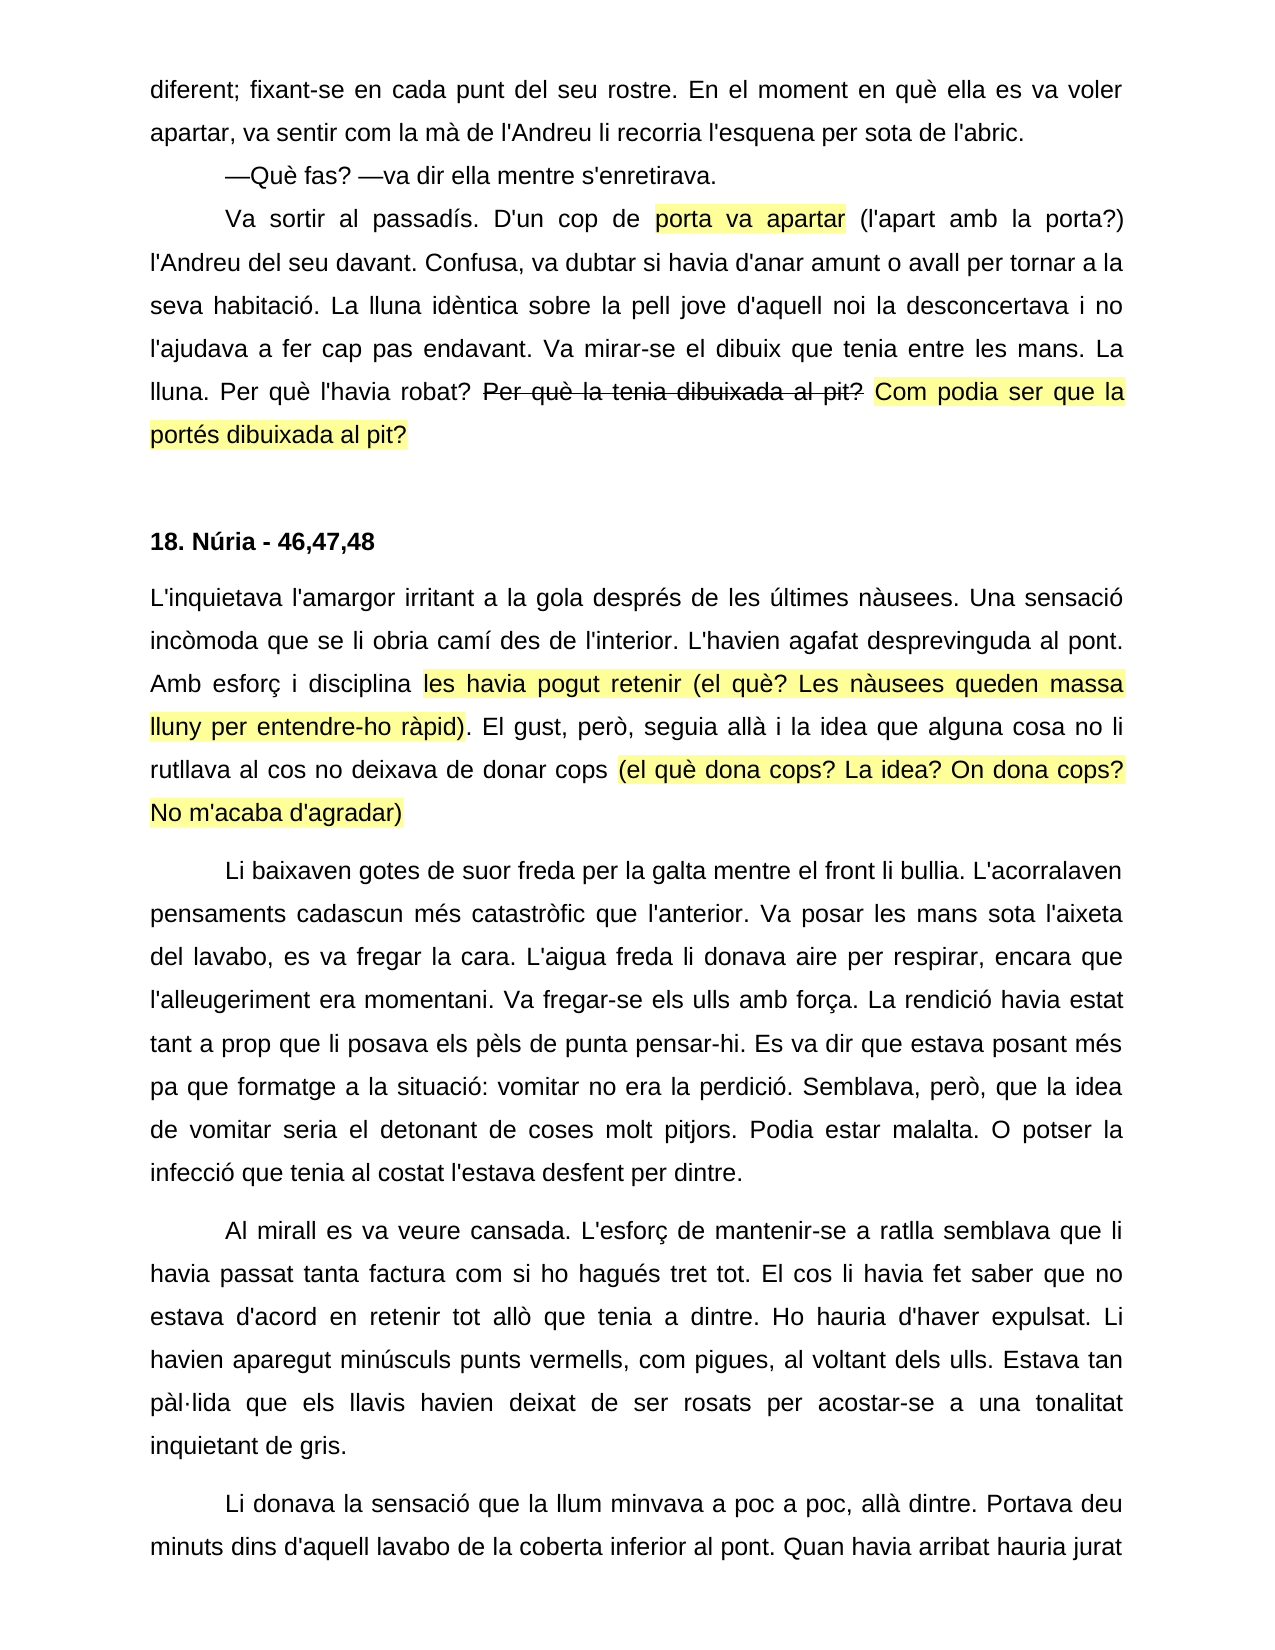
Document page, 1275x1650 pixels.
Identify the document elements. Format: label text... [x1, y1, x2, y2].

text Va sortir al passadís. D'un cop de porta va apartar (l'apart amb la porta?) l'Andreu del seu davant. Confusa, va dubtar si havia d'anar amunt o avall per tornar a la seva habitació. La lluna idèntica sobre la pell jove d'aquell noi la desconcertava i no l'ajudava a fer cap pas endavant. Va mirar-se el dibuix que tenia entre les mans. La lluna. Per què l'havia robat? Per què la tenia dibuixada al pit? Com podia ser que la portés dibuixada al pit? [150, 204, 1125, 449]
text 18. Núria - 46,47,48 [150, 527, 1125, 556]
text L'inquietava l'amargor irritant a la gola després de les últimes nàusees. Una sensació incòmoda que se li obria camí des de l'interior. L'havien agafat desprevinguda al pont. Amb esforç i disciplina les havia pogut retenir (el què? Les nàusees queden massa lluny per entendre-ho ràpid). El gust, però, seguia allà i la idea que alguna cosa no li rutllava al cos no deixava de donar cops (el què dona cops? La idea? On dona cops? No m'acaba d'agradar) [150, 583, 1125, 827]
text diferent; fixant-se en cada punt del seu rostre. En el moment en què ella es va voler apartar, va sentir com la mà de l'Andreu li recorria l'esquena per sota de l'abric. [150, 75, 1125, 147]
text —Què fas? —va dir ella mentre s'enretirava. [150, 161, 1125, 190]
text Al mirall es va veure cansada. L'esforç de mantenir-se a ratlla semblava que li havia passat tanta factura com si ho hagués tret tot. El cos li havia fet saber que no estava d'acord en retenir tot allò que tenia a dintre. Ho hauria d'haver expulsat. Li havien aparegut minúsculs punts vermells, com pigues, al voltant dels ulls. Estava tan pàl·lida que els llavis havien deixat de ser rosats per acostar-se a una tonalitat inquietant de gris. [150, 1216, 1125, 1460]
text Li baixaven gotes de suor freda per la galta mentre el front li bullia. L'acorralaven pensaments cadascun més catastròfic que l'anterior. Va posar les mans sota l'aixeta del lavabo, es va fregar la cara. L'aigua freda li donava aire per respirar, encara que l'alleugeriment era momentani. Va fregar-se els ulls amb força. La rendició havia estat tant a prop que li posava els pèls de punta pensar-hi. Es va dir que estava posant més pa que formatge a la situació: vomitar no era la perdició. Semblava, però, que la idea de vomitar seria el detonant de coses molt pitjors. Podia estar malalta. O potser la infecció que tenia al costat l'estava desfent per dintre. [150, 856, 1125, 1187]
text Li donava la sensació que la llum minvava a poc a poc, allà dintre. Portava deu minuts dins d'aquell lavabo de la coberta inferior al pont. Quan havia arribat hauria jurat [150, 1489, 1125, 1561]
